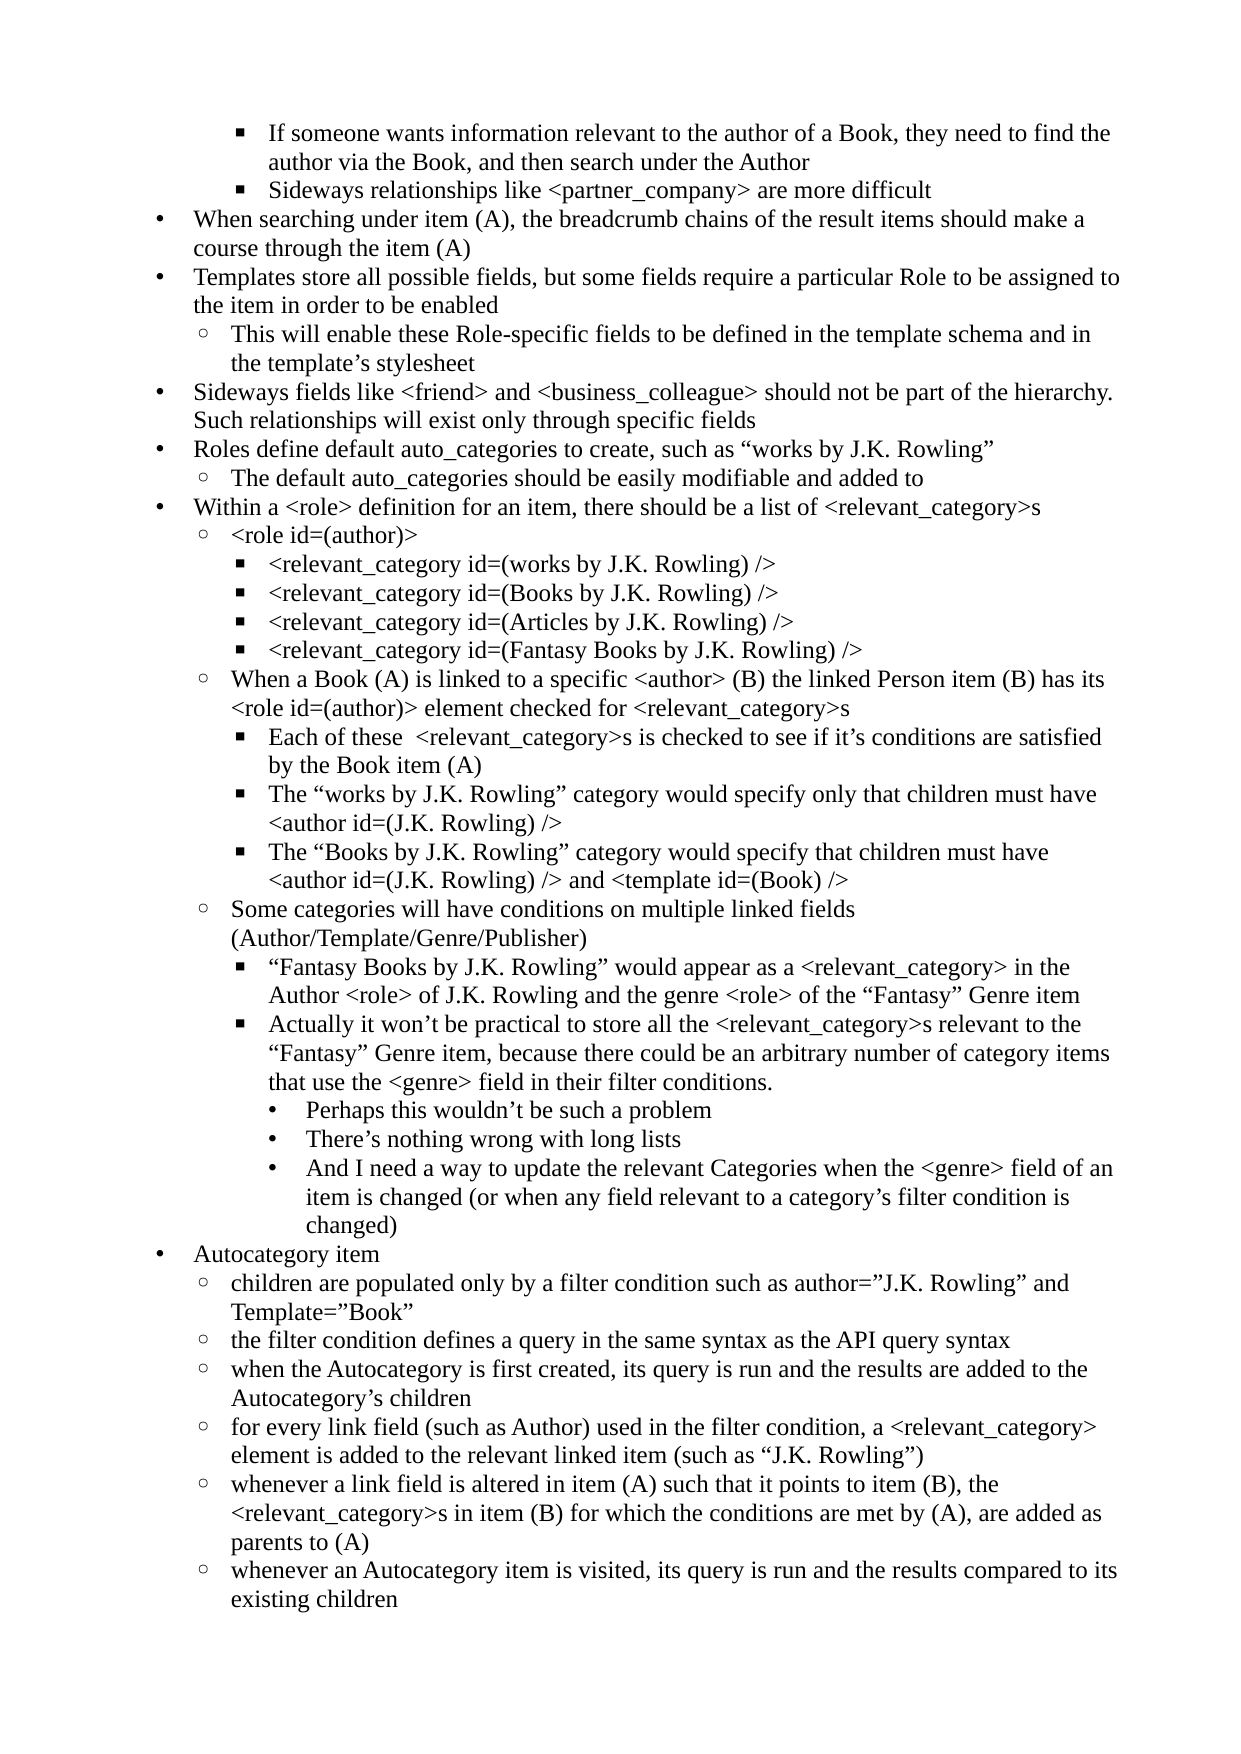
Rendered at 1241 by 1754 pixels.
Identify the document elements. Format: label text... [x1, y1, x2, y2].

list The “works by J.K. Rowling” category would specify only that children must have <author id=(J.K. Rowling) /> [231, 779, 1122, 837]
list When a Book (A) is linked to a specific <author> (B) the linked Person item (B) has its <role id=(author)> element checked for <relevant_category>s [193, 664, 1122, 722]
list Some categories will have conditions on multiple linked fields (Author/Template/Genre/Publisher) [193, 894, 1122, 952]
list <relevant_category id=(Books by J.K. Rowling) /> [231, 578, 1122, 607]
list If someone wants information relevant to the author of a Book, they need to find the author via the Book, and then search under the Author [231, 118, 1122, 176]
list whenever a link field is altered in item (A) such that it points to item (B), the <relevant_category>s in item (B) for which the conditions are met by (A), are added as parents to (A) [193, 1469, 1122, 1556]
list when the Autocategory is first created, its query is run and the results are added to the Autocategory’s children [193, 1354, 1122, 1412]
list <relevant_category id=(works by J.K. Rowling) /> [231, 549, 1122, 578]
list Autocategory item [156, 1239, 1122, 1268]
list the filter condition defines a query in the same syntax as the API query syntax [193, 1326, 1122, 1354]
list for every link field (such as Author) used in the filter condition, a <relevant_category> element is added to the relevant linked item (such as “J.K. Rowling”) [193, 1412, 1122, 1469]
list whenever an Autocategory item is visited, its query is run and the results compared to its existing children [193, 1556, 1122, 1613]
list Sideways fields like <friend> and <business_colleague> should not be part of the hierarchy. Such relationships will exist only through specific fields [156, 377, 1122, 434]
list Sideways relationships like <partner_company> are more difficult [231, 176, 1122, 204]
list Within a <role> definition for an item, there should be a list of <relevant_category>s [156, 492, 1122, 521]
list When searching under item (A), the breadcrumb chains of the result items should make a course through the item (A) [156, 204, 1122, 262]
list Perhaps this wouldn’t be such a problem [268, 1096, 1122, 1124]
list Actually it won’t be practical to store all the <relevant_category>s relevant to the “Fantasy” Genre item, because there could be an arbitrary number of category items that use the <genre> field in their filter conditions. [231, 1009, 1122, 1096]
list Roles define default auto_categories to create, such as “works by J.K. Rowling” [156, 434, 1122, 463]
list “Fantasy Books by J.K. Rowling” would appear as a <relevant_category> in the Author <role> of J.K. Rowling and the genre <role> of the “Fantasy” Genre item [231, 952, 1122, 1009]
list <role id=(author)> [193, 521, 1122, 549]
list <relevant_category id=(Articles by J.K. Rowling) /> [231, 607, 1122, 636]
list This will enable these Role-specific fields to be defined in the template schema and in the template’s stylesheet [193, 319, 1122, 377]
list The default auto_categories should be easily modifiable and added to [193, 463, 1122, 492]
list The “Books by J.K. Rowling” category would specify that children must have <author id=(J.K. Rowling) /> and <template id=(Book) /> [231, 837, 1122, 894]
list Each of these <relevant_category>s is checked to see if it’s conditions are satisfied by the Book item (A) [231, 722, 1122, 779]
list Templates store all possible fields, but some fields require a particular Role to be assigned to the item in order to be enabled [156, 262, 1122, 319]
list <relevant_category id=(Fantasy Books by J.K. Rowling) /> [231, 636, 1122, 664]
list children are populated only by a filter condition such as author=”J.K. Rowling” and Template=”Book” [193, 1268, 1122, 1326]
list There’s nothing wrong with long lists [268, 1124, 1122, 1153]
list And I need a way to update the relevant Categories when the <genre> field of an item is changed (or when any field relevant to a category’s filter condition is changed) [268, 1153, 1122, 1239]
